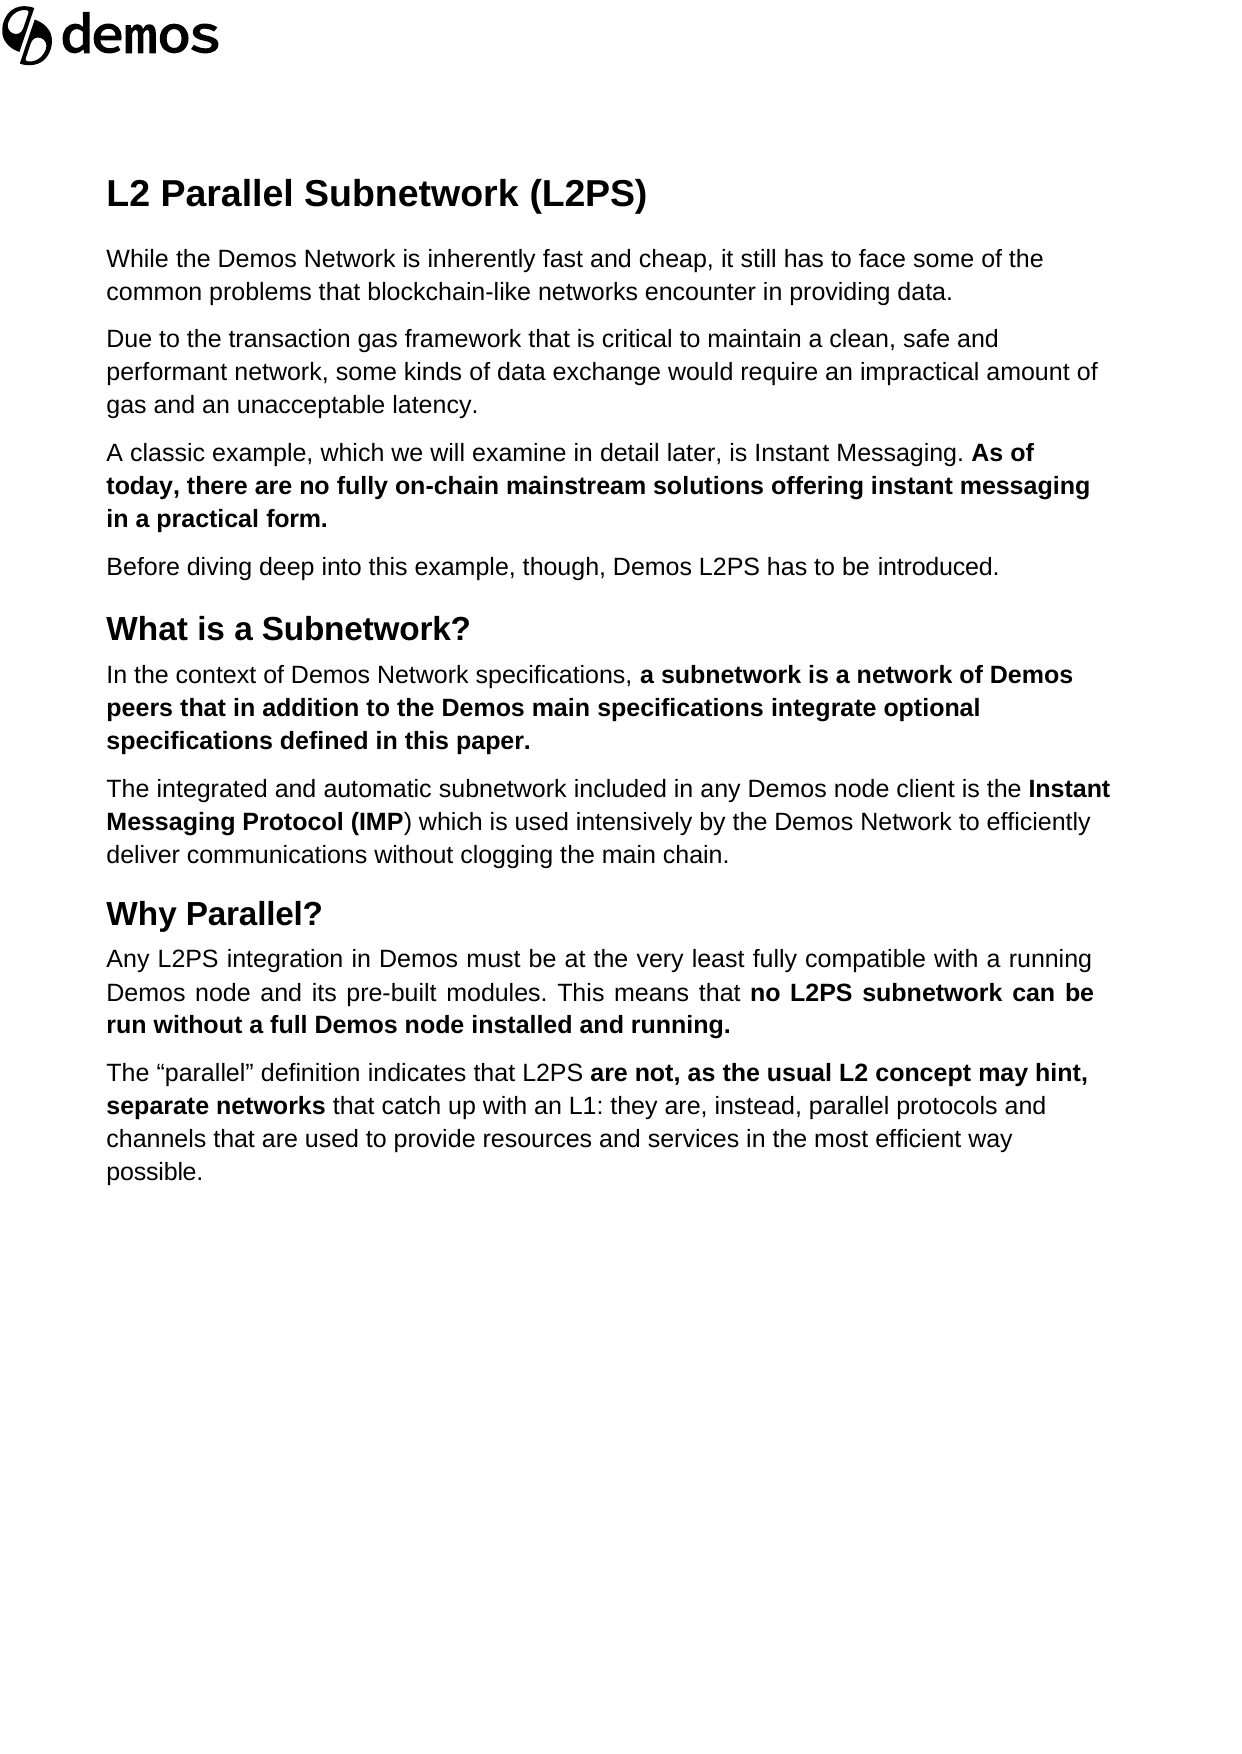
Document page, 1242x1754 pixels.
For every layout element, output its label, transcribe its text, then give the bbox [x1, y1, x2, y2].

subtitle What is a Subnetwork? [106, 609, 1146, 647]
text Any L2PS integration in Demos must be at the very least fully compatible with a running Demos node and its pre-built modules. This means that no L2PS subnetwork can be run without a full Demos node installed and running. [106, 944, 1094, 1039]
text A classic example, which we will examine in detail later, is Instant Messaging. As of today, there are no fully on-chain mainstream solutions offering instant messaging in a practical form. [106, 438, 1114, 533]
subtitle Why Parallel? [106, 893, 1146, 932]
subtitle L2 Parallel Subnetwork (L2PS) [106, 172, 1146, 215]
text While the Demos Network is inherently fast and cheap, it still has to face some of the common problems that blockchain-like networks encounter in providing data. [106, 244, 1114, 305]
text The “parallel” definition indicates that L2PS are not, as the usual L2 concept may hint, separate networks that catch up with an L1: they are, instead, parallel protocols and channels that are used to provide resources and services in the most efficient way possible. [106, 1058, 1114, 1186]
text Before diving deep into this example, though, Demos L2PS has to be introduced. [106, 552, 1146, 580]
text Due to the transaction gas framework that is critical to maintain a clean, safe and performant network, some kinds of data exchange would require an impractical amount of gas and an unacceptable latency. [106, 324, 1114, 419]
text The integrated and automatic subnetwork included in any Demos node client is the Instant Messaging Protocol (IMP) which is used intensively by the Demos Network to efficiently deliver communications without clogging the main chain. [106, 774, 1146, 868]
text In the context of Demos Network specifications, a subnetwork is a network of Demos peers that in addition to the Demos main specifications integrate optional specifications defined in this paper. [106, 660, 1114, 755]
